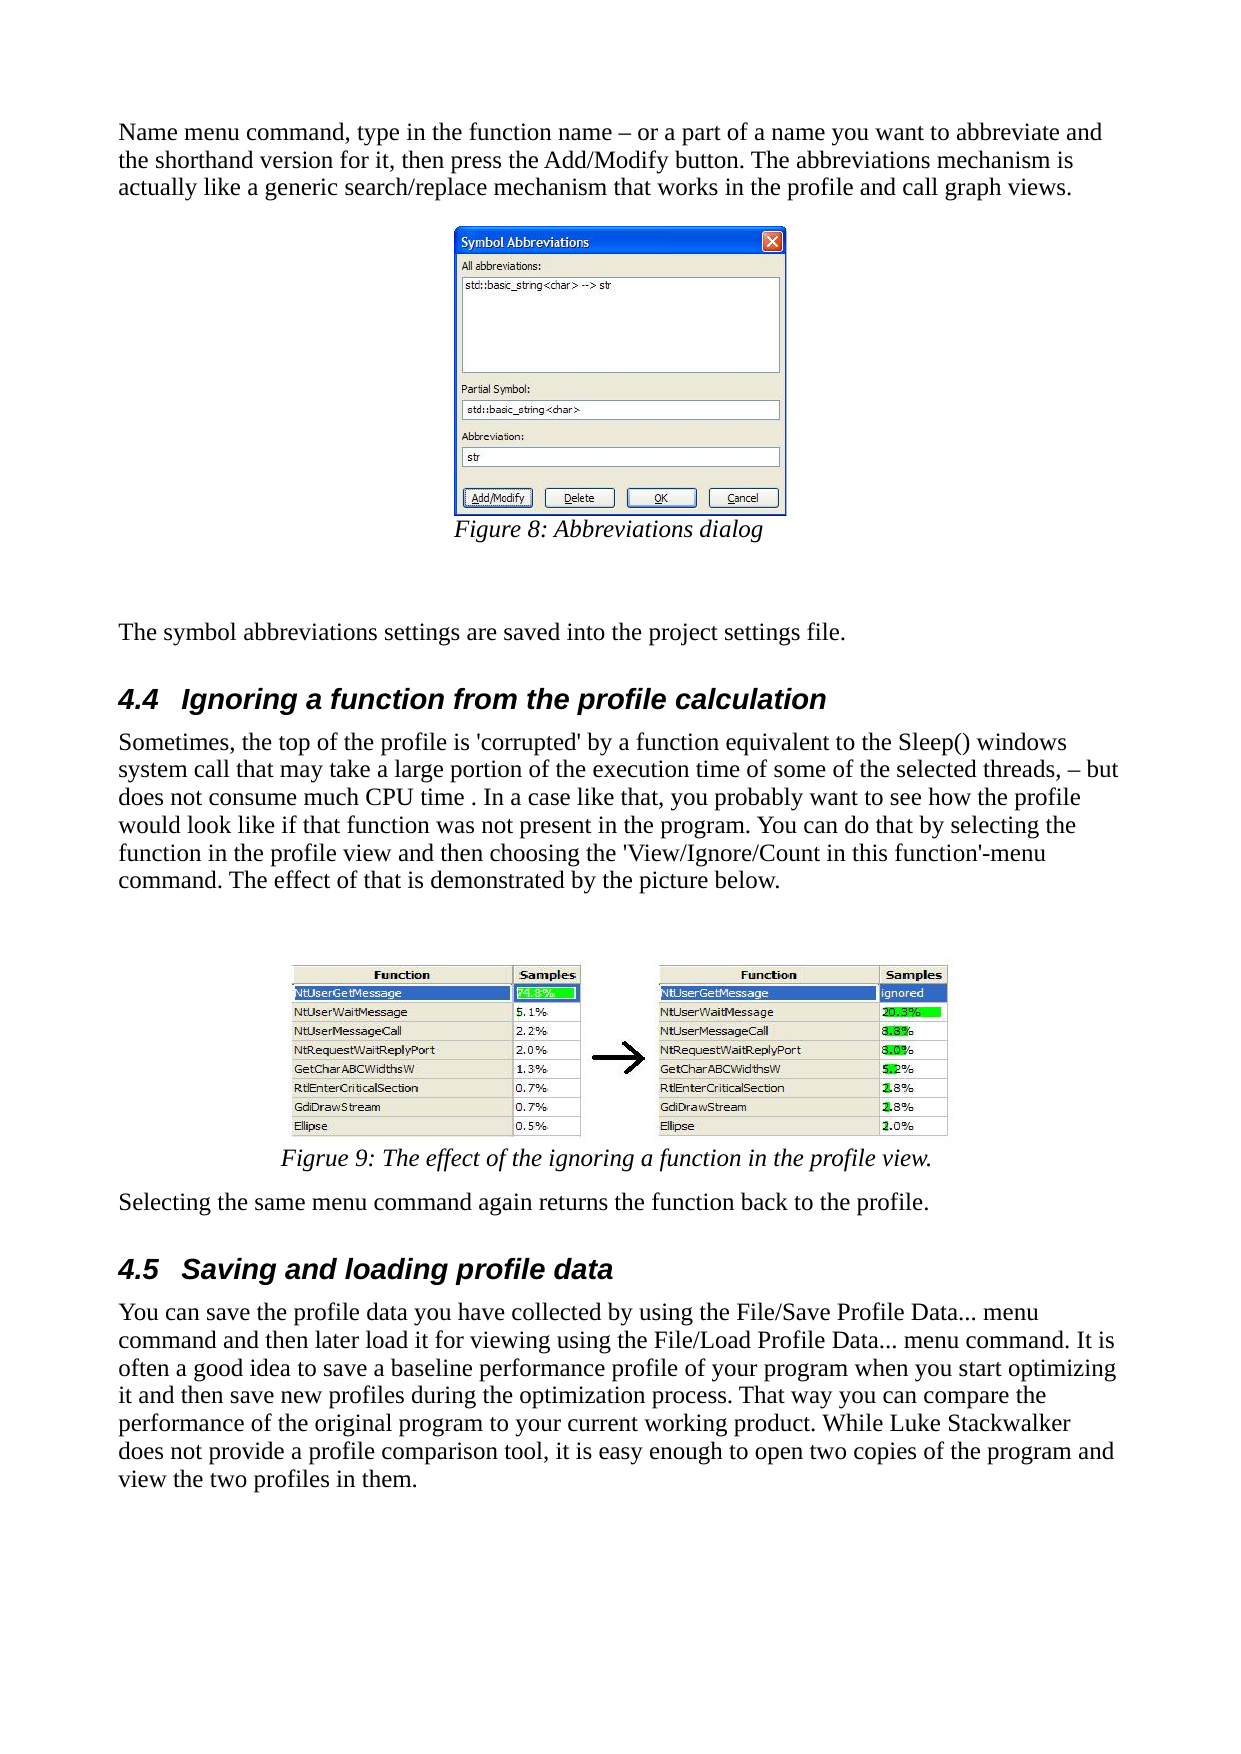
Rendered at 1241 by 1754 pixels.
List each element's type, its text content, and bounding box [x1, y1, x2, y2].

subtitle Saving and loading profile data [118, 1253, 1122, 1286]
picture [280, 959, 960, 1145]
text Selecting the same menu command again returns the function back to the profile. [118, 1188, 1122, 1216]
text Sometimes, the top of the profile is 'corrupted' by a function equivalent to the Sleep() windows system call that may take a large portion of the execution time of some of the selected threads, – but does not consume much CPU time . In a case like that, you probably want to see how the profile would look like if that function was not present in the program. You can do that by selecting the function in the profile view and then choosing the 'View/Ignore/Count in this function'-menu command. The effect of that is demonstrated by the picture below. [118, 728, 1122, 894]
subtitle Ignoring a function from the profile calculation [118, 683, 1122, 715]
picture [454, 226, 787, 516]
text Name menu command, type in the function name – or a part of a name you want to abbreviate and the shorthand version for it, then press the Add/Modify button. The abbreviations mechanism is actually like a generic search/replace mechanism that works in the profile and call graph views. [118, 118, 1122, 201]
text The symbol abbreviations settings are saved into the project settings file. [118, 618, 1122, 645]
text Figrue 9: The effect of the ignoring a function in the profile view. [281, 1145, 959, 1172]
text Figure 8: Abbreviations dialog [454, 516, 786, 543]
text You can save the profile data you have collected by using the File/Save Profile Data... menu command and then later load it for viewing using the File/Load Profile Data... menu command. It is often a good idea to save a baseline performance profile of your program when you start optimizing it and then save new profiles during the optimization process. That way you can compare the performance of the original program to your current working product. While Luke Stackwalker does not provide a profile comparison tool, it is easy enough to open two copies of the program and view the two profiles in them. [118, 1298, 1122, 1492]
